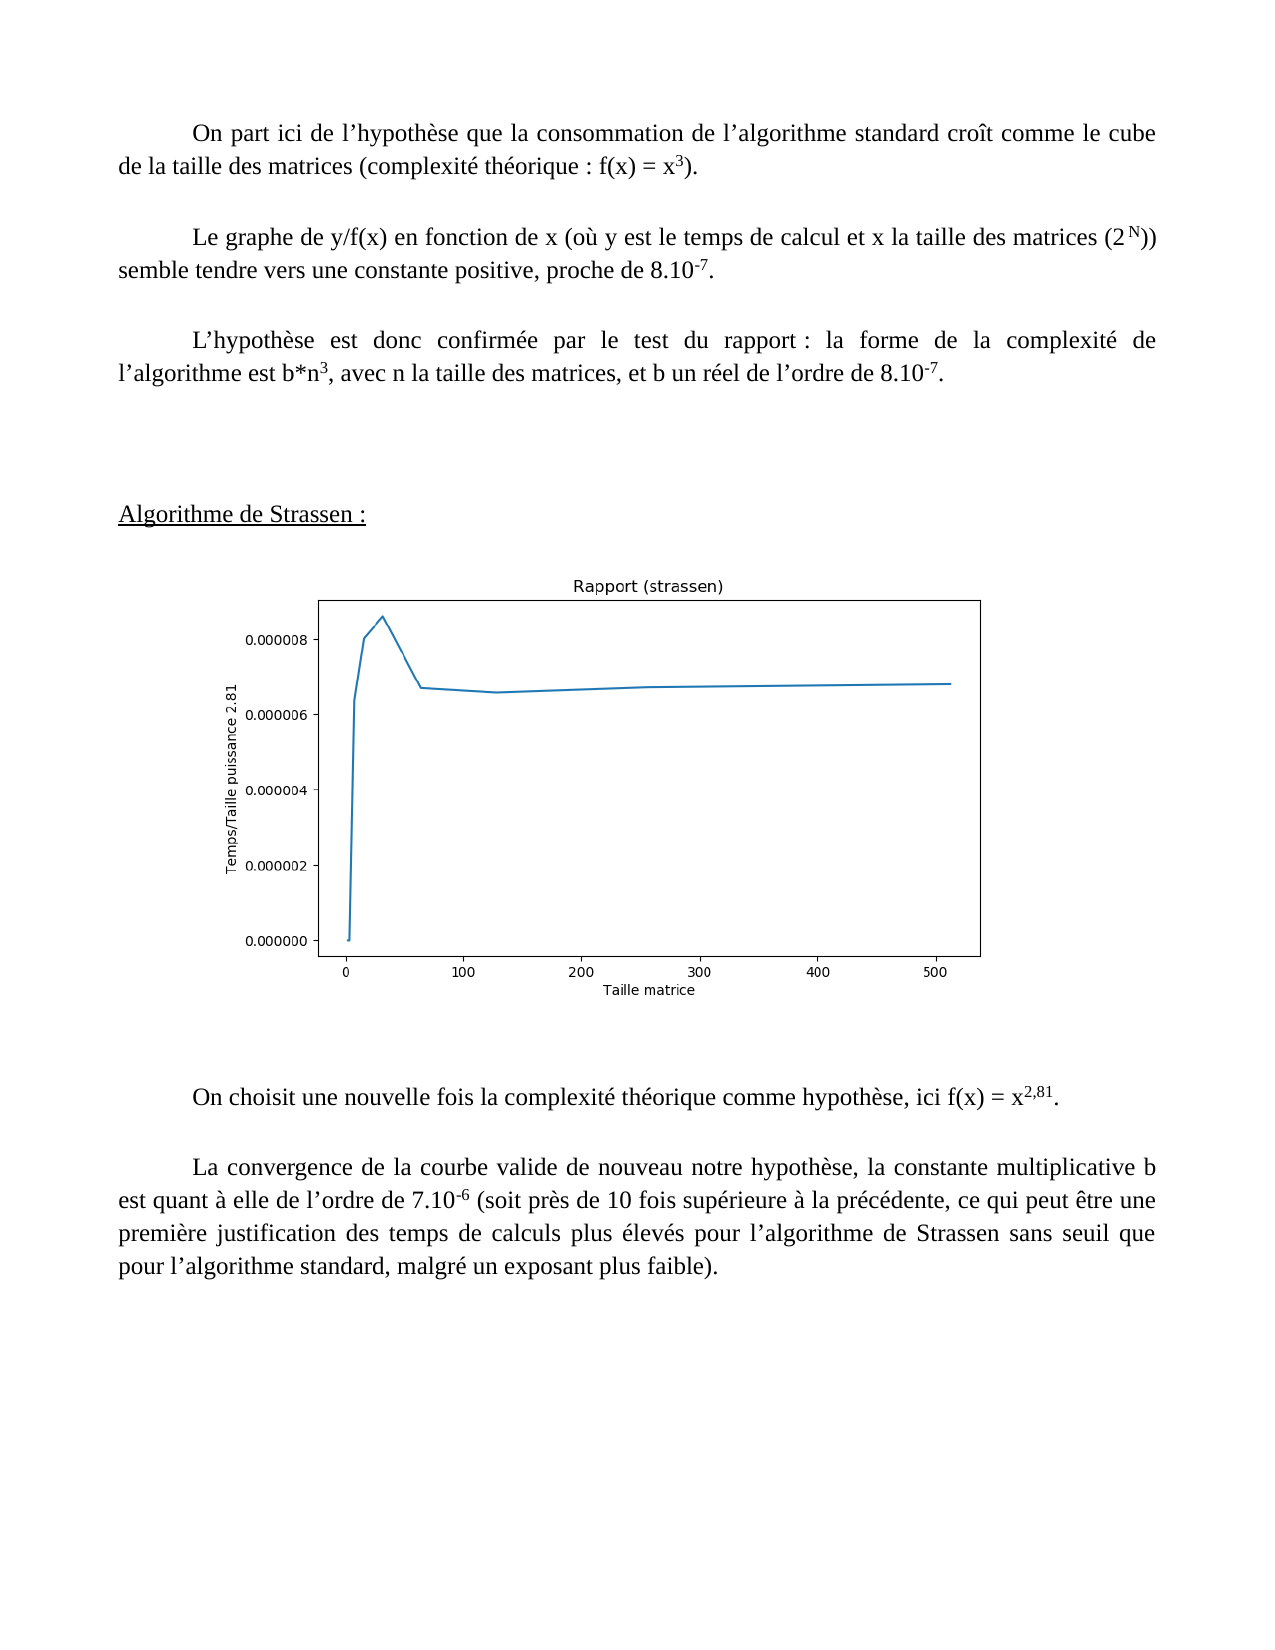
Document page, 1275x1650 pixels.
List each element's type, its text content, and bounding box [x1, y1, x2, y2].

picture [211, 544, 1065, 1007]
text On part ici de l’hypothèse que la consommation de l’algorithme standard croît comme le cube de la taille des matrices (complexité théorique : f(x) = x3). [118, 118, 1157, 180]
text L’hypothèse est donc confirmée par le test du rapport : la forme de la complexité de l’algorithme est b*n3, avec n la taille des matrices, et b un réel de l’ordre de 8.10-7. [118, 325, 1157, 387]
text On choisit une nouvelle fois la complexité théorique comme hypothèse, ici f(x) = x2,81. [118, 1082, 1157, 1111]
text La convergence de la courbe valide de nouveau notre hypothèse, la constante multiplicative b est quant à elle de l’ordre de 7.10-6 (soit près de 10 fois supérieure à la précédente, ce qui peut être une première justification des temps de calculs plus élevés pour l’algorithme de Strassen sans seuil que pour l’algorithme standard, malgré un exposant plus faible). [118, 1152, 1157, 1280]
text Algorithme de Strassen : [118, 499, 1157, 528]
text Le graphe de y/f(x) en fonction de x (où y est le temps de calcul et x la taille des matrices (2N)) semble tendre vers une constante positive, proche de 8.10-7. [118, 222, 1157, 283]
